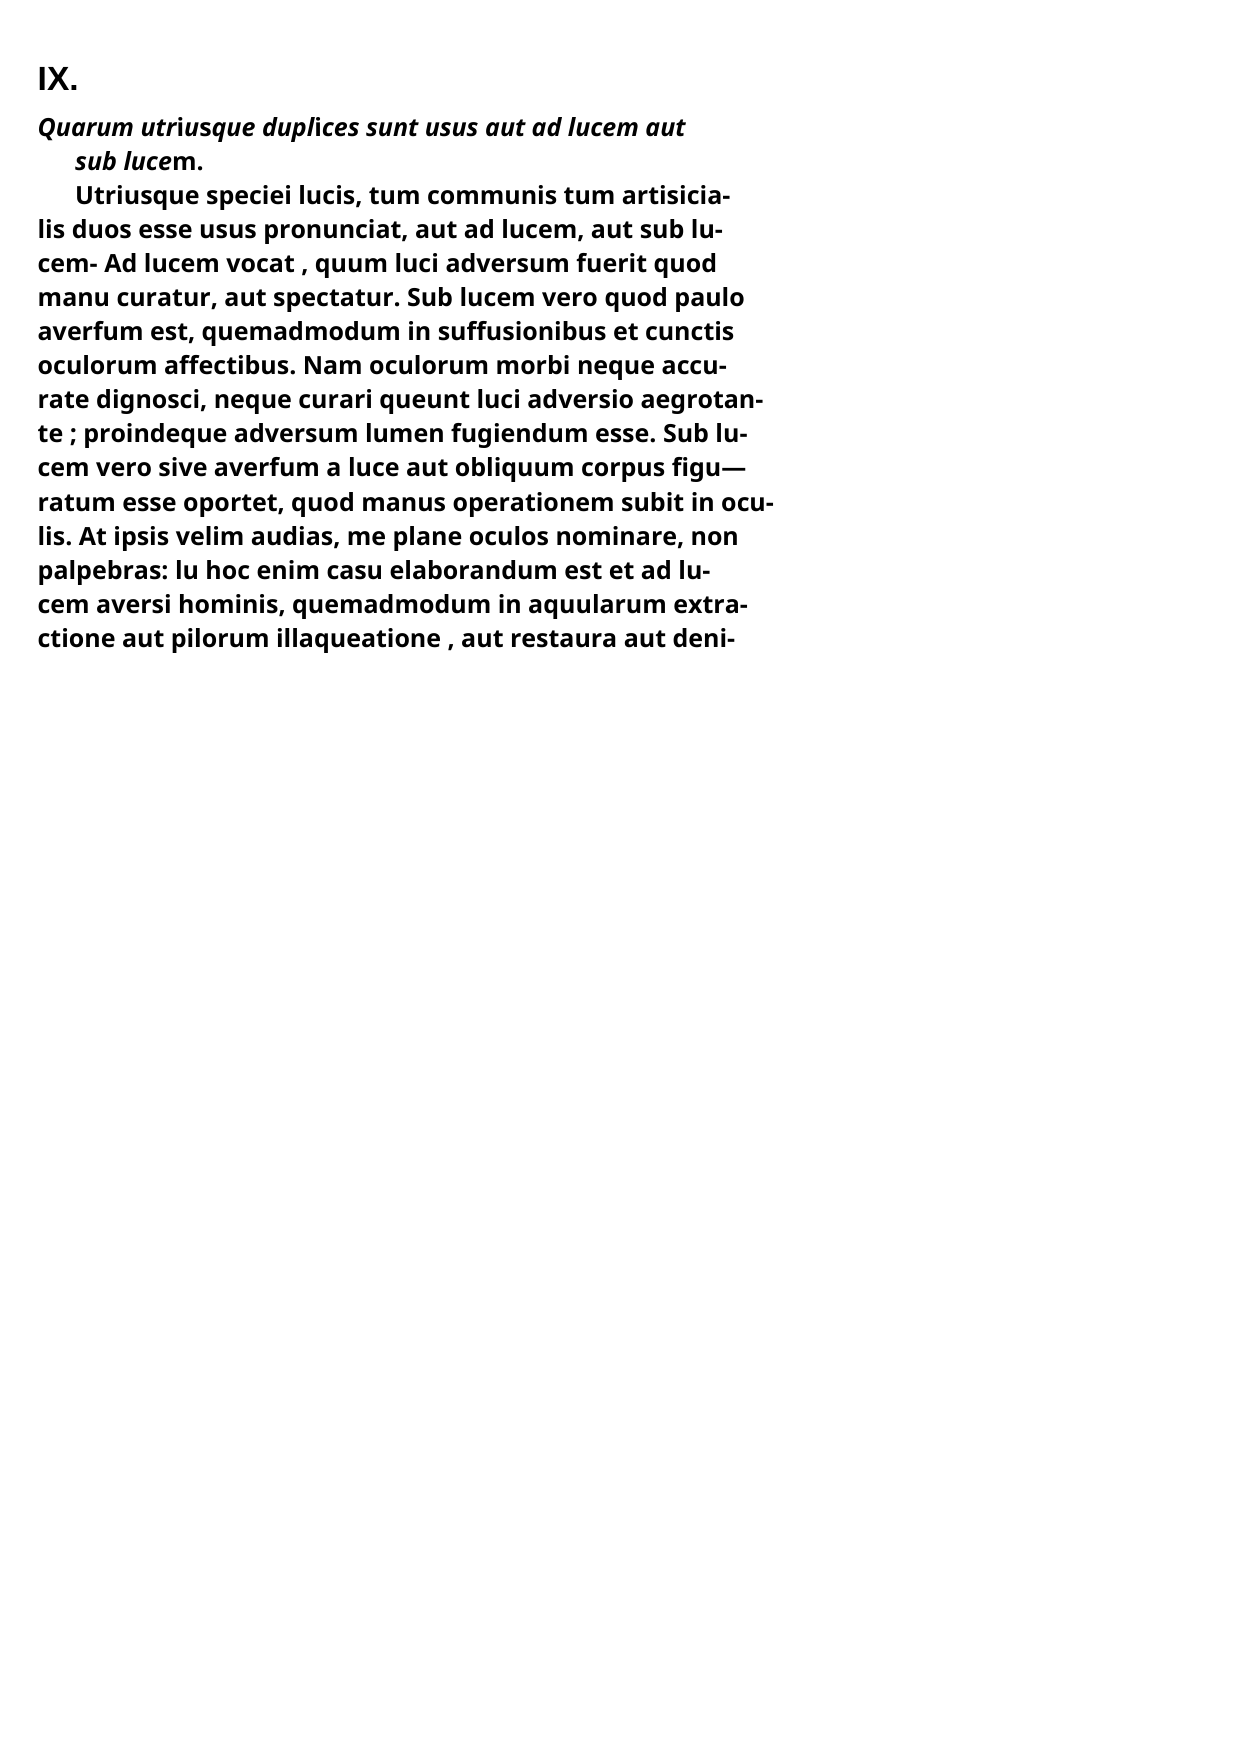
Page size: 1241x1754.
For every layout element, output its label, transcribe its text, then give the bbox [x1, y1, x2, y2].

subtitle IX. [37, 58, 1203, 97]
text Quarum utriusque duplices sunt usus aut ad lucem aut sub lucem. [37, 109, 1203, 178]
text Utriusque speciei lucis, tum communis tum artisicia- lis duos esse usus pronunciat, aut ad lucem, aut sub lu- cem- Ad lucem vocat , quum luci adversum fuerit quod manu curatur, aut spectatur. Sub lucem vero quod paulo averfum est, quemadmodum in suffusionibus et cunctis oculorum affectibus. Nam oculorum morbi neque accu- rate dignosci, neque curari queunt luci adversio aegrotan- te ; proindeque adversum lumen fugiendum esse. Sub lu- cem vero sive averfum a luce aut obliquum corpus figu— ratum esse oportet, quod manus operationem subit in ocu- lis. At ipsis velim audias, me plane oculos nominare, non palpebras: lu hoc enim casu elaborandum est et ad lu- cem aversi hominis, quemadmodum in aquularum extra- ctione aut pilorum illaqueatione , aut restaura aut deni- [37, 178, 1203, 654]
